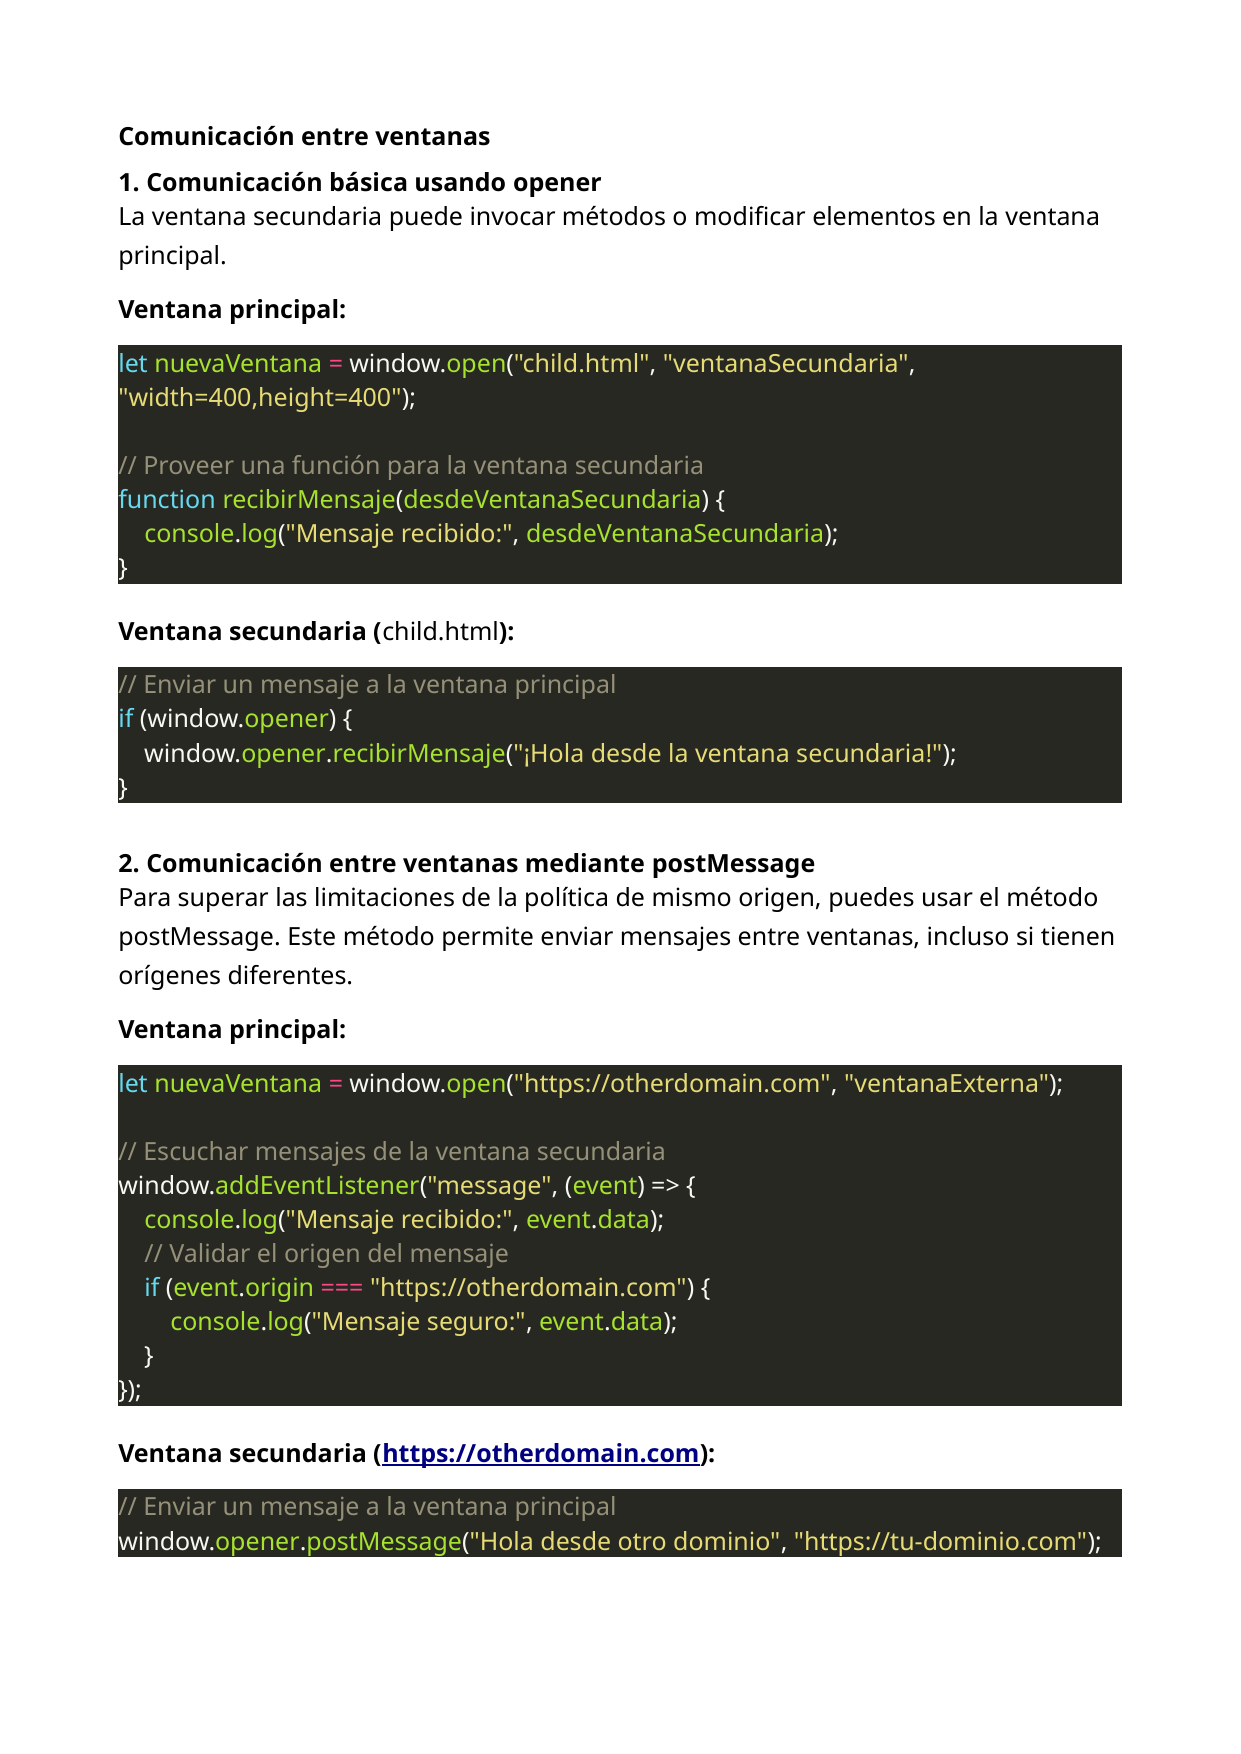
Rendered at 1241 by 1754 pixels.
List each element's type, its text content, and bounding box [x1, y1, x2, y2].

text if (event.origin === "https://otherdomain.com") { [118, 1269, 1122, 1304]
text } [118, 769, 1122, 803]
text let nuevaVentana = window.open("child.html", "ventanaSecundaria", "width=400,height=400"); [118, 345, 1122, 413]
text } [118, 1338, 1122, 1372]
text }); [118, 1372, 1122, 1406]
text function recibirMensaje(desdeVentanaSecundaria) { [118, 482, 1122, 516]
text // Proveer una función para la ventana secundaria [118, 448, 1122, 482]
text console.log("Mensaje recibido:", desdeVentanaSecundaria); [118, 516, 1122, 550]
text Ventana secundaria (child.html): [118, 613, 1122, 647]
text Ventana principal: [118, 292, 1122, 326]
text // Escuchar mensajes de la ventana secundaria [118, 1133, 1122, 1167]
text La ventana secundaria puede invocar métodos o modificar elementos en la ventana principal. [118, 199, 1122, 272]
text window.addEventListener("message", (event) => { [118, 1167, 1122, 1201]
text // Enviar un mensaje a la ventana principal [118, 667, 1122, 701]
text Ventana secundaria (https://otherdomain.com): [118, 1435, 1122, 1469]
subtitle Comunicación entre ventanas [118, 118, 1122, 152]
text // Validar el origen del mensaje [118, 1236, 1122, 1269]
text if (window.opener) { [118, 701, 1122, 735]
text window.opener.postMessage("Hola desde otro dominio", "https://tu-dominio.com"); [118, 1523, 1122, 1557]
text window.opener.recibirMensaje("¡Hola desde la ventana secundaria!"); [118, 735, 1122, 769]
text console.log("Mensaje recibido:", event.data); [118, 1201, 1122, 1236]
text } [118, 550, 1122, 584]
text // Enviar un mensaje a la ventana principal [118, 1489, 1122, 1523]
text Ventana principal: [118, 1011, 1122, 1046]
subtitle 2. Comunicación entre ventanas mediante postMessage [118, 845, 1122, 879]
text let nuevaVentana = window.open("https://otherdomain.com", "ventanaExterna"); [118, 1065, 1122, 1099]
text console.log("Mensaje seguro:", event.data); [118, 1304, 1122, 1338]
text Para superar las limitaciones de la política de mismo origen, puedes usar el método postMessage. Este método permite enviar mensajes entre ventanas, incluso si tienen orígenes diferentes. [118, 879, 1122, 992]
subtitle 1. Comunicación básica usando opener [118, 165, 1122, 199]
